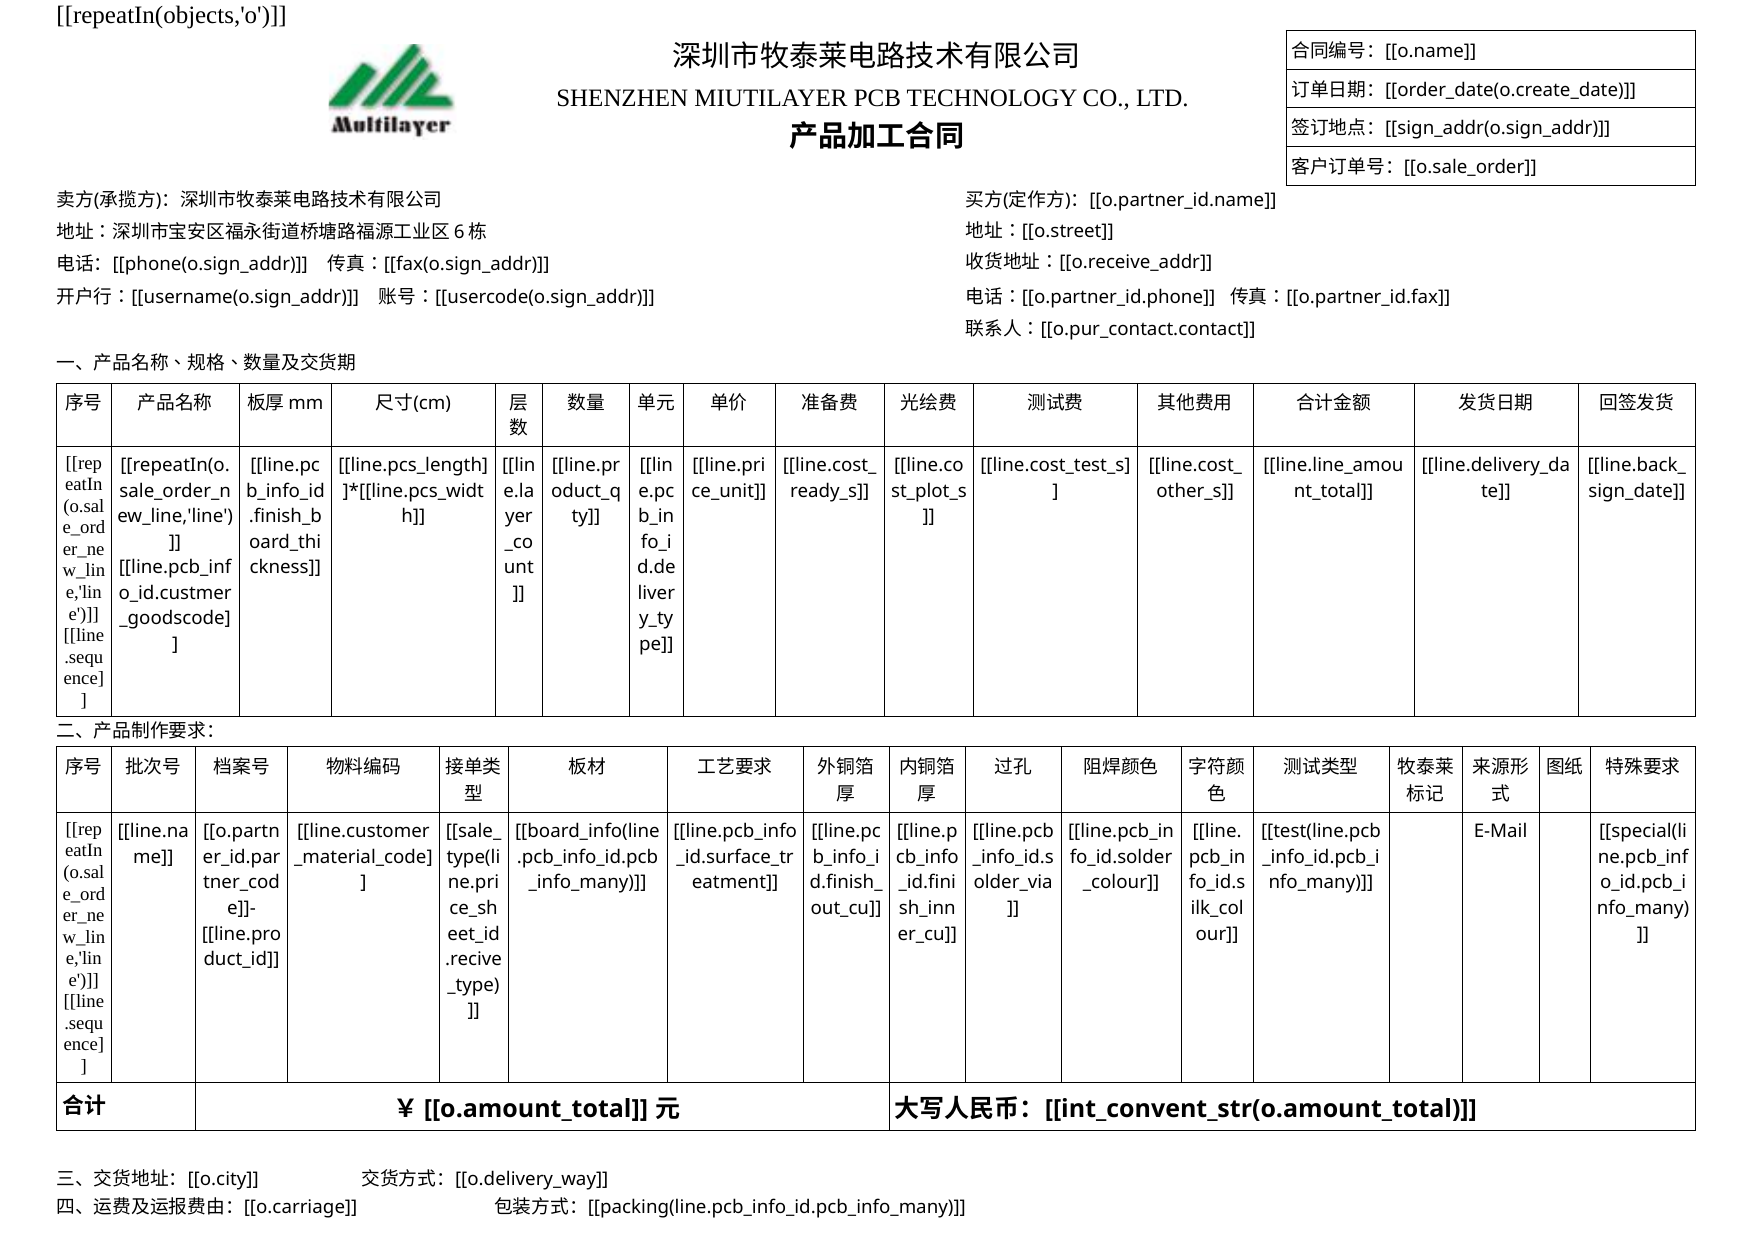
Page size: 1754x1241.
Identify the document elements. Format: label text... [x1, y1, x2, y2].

table_cell 电话：[[phone(o.sign_addr)]] 传真：[[fax(o.sign_addr)]] [56, 249, 965, 283]
table_cell 板厚mm [240, 384, 331, 446]
table_cell 合同编号：[[o.name]] [1287, 31, 1695, 68]
table_cell 合计 [57, 1083, 195, 1130]
table_cell 板材 [509, 747, 667, 812]
table_cell 序号 [57, 384, 111, 446]
table_cell [[line.pcs_length]]*[[line.pcs_width]] [332, 447, 495, 716]
table_cell [[line.pcb_info_id.surface_treatment]] [668, 813, 803, 1082]
table_header [[repeatIn(objects,'o')]] [56, 0, 1695, 30]
table_cell 光绘费 [885, 384, 973, 446]
table_cell [[line.delivery_date]] [1415, 447, 1578, 716]
table_cell [[line.pcb_info_id.delivery_type]] [630, 447, 683, 716]
table_cell 深圳市牧泰莱电路技术有限公司 SHENZHEN MIUTILAYER PCB TECHNOLOGY CO., LTD. 产品加工合同 [467, 30, 1286, 185]
table_cell [[repeatIn(o.sale_order_new_line,'line')]] [[line.pcb_info_id.custmer_goodscode]] [112, 447, 239, 716]
table_cell 回签发货 [1579, 384, 1695, 446]
table_cell [[line.cost_test_s]] [974, 447, 1137, 716]
table_cell [[board_info(line.pcb_info_id.pcb_info_many)]] [509, 813, 667, 1082]
table_cell 内铜箔厚 [890, 747, 965, 812]
table_cell [[repeatIn(o.sale_order_new_line,'line')]][[line.sequence]] [57, 447, 111, 716]
table_cell 批次号 [112, 747, 195, 812]
table_cell 地址：[[o.street]] [965, 217, 1695, 249]
table_cell 单价 [684, 384, 775, 446]
table_cell 测试类型 [1254, 747, 1389, 812]
table_cell 工艺要求 [668, 747, 803, 812]
table_cell 单元 [630, 384, 683, 446]
table_cell 其他费用 [1138, 384, 1253, 446]
table_cell E-Mail [1463, 813, 1539, 1082]
table_cell [[line.line_amount_total]] [1254, 447, 1414, 716]
table_cell 联系人：[[o.pur_contact.contact]] [965, 315, 1695, 347]
table_cell 产品名称 [112, 384, 239, 446]
table_cell [[line.price_unit]] [684, 447, 775, 716]
table_cell 大写人民币：[[int_convent_str(o.amount_total)]] [890, 1083, 1695, 1130]
table_cell 来源形式 [1463, 747, 1539, 812]
table_cell [[line.back_sign_date]] [1579, 447, 1695, 716]
table_cell [[line.pcb_info_id.finish_out_cu]] [804, 813, 889, 1082]
table_cell [[line.pcb_info_id.finish_inner_cu]] [890, 813, 965, 1082]
table_cell 物料编码 [288, 747, 439, 812]
table_cell 签订地点：[[sign_addr(o.sign_addr)]] [1287, 108, 1695, 146]
table_cell 客户订单号：[[o.sale_order]] [1287, 147, 1695, 185]
table_cell [[line.cost_other_s]] [1138, 447, 1253, 716]
table_cell [[o.partner_id.partner_code]]-[[line.product_id]] [196, 813, 287, 1082]
table_cell [[line.cost_plot_s]] [885, 447, 973, 716]
table_cell 发货日期 [1415, 384, 1578, 446]
table_cell [[line.product_qty]] [543, 447, 629, 716]
table_cell 接单类型 [440, 747, 508, 812]
table_cell [[sale_type(line.price_sheet_id.recive_type)]] [440, 813, 508, 1082]
table_cell [56, 30, 467, 185]
table_cell 准备费 [776, 384, 884, 446]
table_cell [[line.pcb_info_id.silk_colour]] [1182, 813, 1253, 1082]
table_cell ￥ [[o.amount_total]] 元 [196, 1083, 889, 1130]
table_cell [[line.customer_material_code]] [288, 813, 439, 1082]
table_cell 电话：[[o.partner_id.phone]] 传真：[[o.partner_id.fax]] [965, 283, 1695, 315]
table_cell [[special(line.pcb_info_id.pcb_info_many)]] [1591, 813, 1695, 1082]
table_cell 订单日期：[[order_date(o.create_date)]] [1287, 70, 1695, 107]
table_cell 数量 [543, 384, 629, 446]
table_cell 档案号 [196, 747, 287, 812]
table_cell [56, 1131, 1695, 1164]
table_cell 二、产品制作要求： [56, 717, 1695, 746]
table_cell [1540, 813, 1590, 1082]
table_cell 尺寸(cm) [332, 384, 495, 446]
table_cell [[line.cost_ready_s]] [776, 447, 884, 716]
table_cell 一、产品名称、规格、数量及交货期 [56, 348, 1695, 383]
table_cell 外铜箔厚 [804, 747, 889, 812]
table_cell 序号 [57, 747, 111, 812]
table_cell 买方(定作方)：[[o.partner_id.name]] [965, 185, 1695, 217]
table_cell 阻焊颜色 [1062, 747, 1181, 812]
table_cell 层数 [496, 384, 542, 446]
table_cell 牧泰莱标记 [1390, 747, 1462, 812]
table_cell [[repeatIn(o.sale_order_new_line,'line')]][[line.sequence]] [57, 813, 111, 1082]
table_cell [[line.pcb_info_id.solder_via]] [966, 813, 1061, 1082]
table_cell 收货地址：[[o.receive_addr]] [965, 249, 1695, 283]
table_cell 图纸 [1540, 747, 1590, 812]
table_cell 地址：深圳市宝安区福永街道桥塘路福源工业区6栋 [56, 217, 965, 249]
table_cell 开户行：[[username(o.sign_addr)]] 账号：[[usercode(o.sign_addr)]] [56, 283, 965, 347]
table_cell 字符颜色 [1182, 747, 1253, 812]
table_cell [[line.name]] [112, 813, 195, 1082]
table_cell [[line.pcb_info_id.solder_colour]] [1062, 813, 1181, 1082]
table_cell [1390, 813, 1462, 1082]
table_cell [[line.pcb_info_id.finish_board_thickness]] [240, 447, 331, 716]
table_cell [[test(line.pcb_info_id.pcb_info_many)]] [1254, 813, 1389, 1082]
table_cell 特殊要求 [1591, 747, 1695, 812]
table_cell [[line.layer_count]] [496, 447, 542, 716]
table_cell 测试费 [974, 384, 1137, 446]
table_cell 卖方(承揽方)：深圳市牧泰莱电路技术有限公司 [56, 185, 965, 217]
table_cell 合计金额 [1254, 384, 1414, 446]
table_cell 过孔 [966, 747, 1061, 812]
table_cell 三、交货地址：[[o.city]] 交货方式：[[o.delivery_way]] 四、运费及运报费由：[[o.carriage]] 包装方式：[[packing(line.pcb_info_id.pcb_info_many)]] [56, 1164, 1695, 1218]
